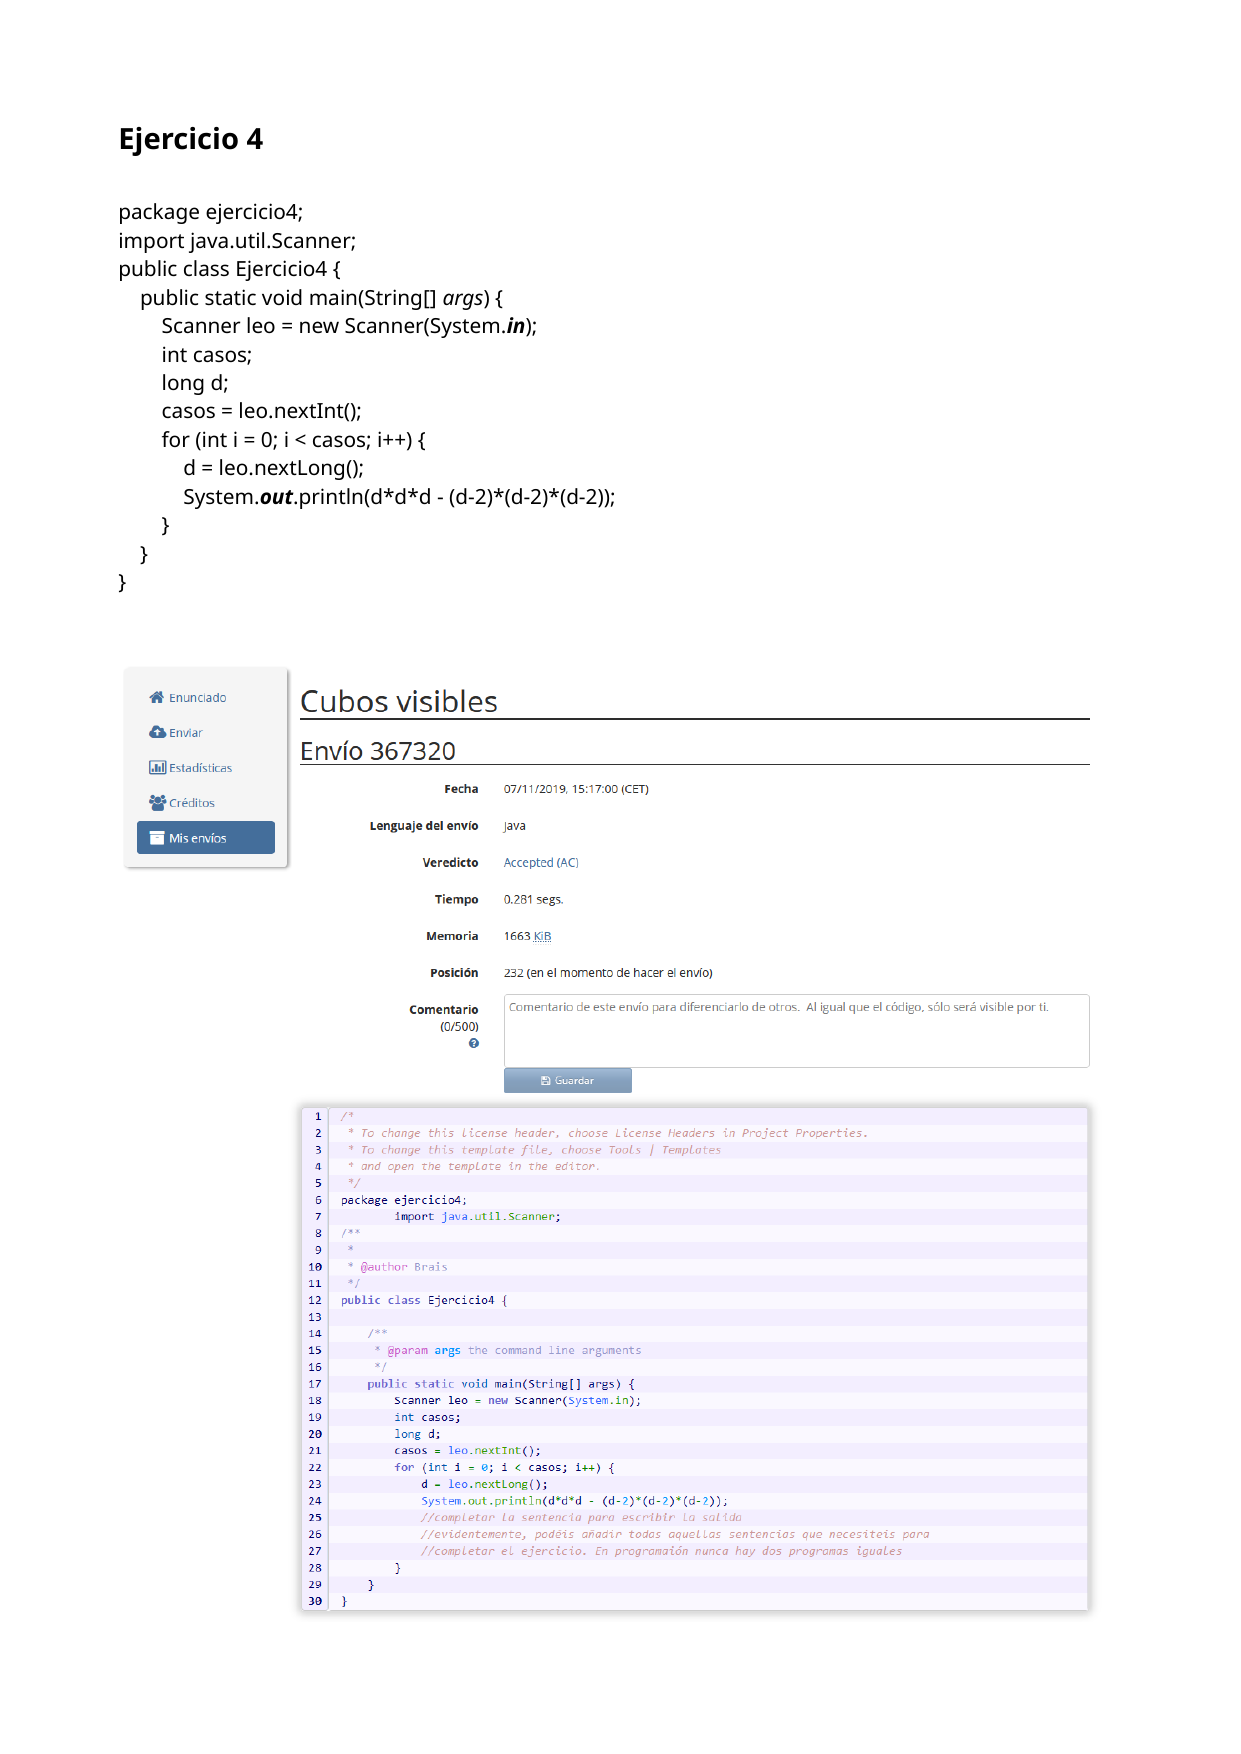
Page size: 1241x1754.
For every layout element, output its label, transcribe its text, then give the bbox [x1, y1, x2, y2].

picture [118, 654, 1123, 1622]
text Ejercicio 4 [118, 118, 1122, 158]
text package ejercicio4; import java.util.Scanner; public class Ejercicio4 { public static void main(String[] args) { Scanner leo = new Scanner(System.in); int casos; long d; casos = leo.nextInt(); for (int i = 0; i < casos; i++) { d = leo.nextLong(); System.out.println(d*d*d - (d-2)*(d-2)*(d-2)); } } } [118, 197, 1122, 596]
